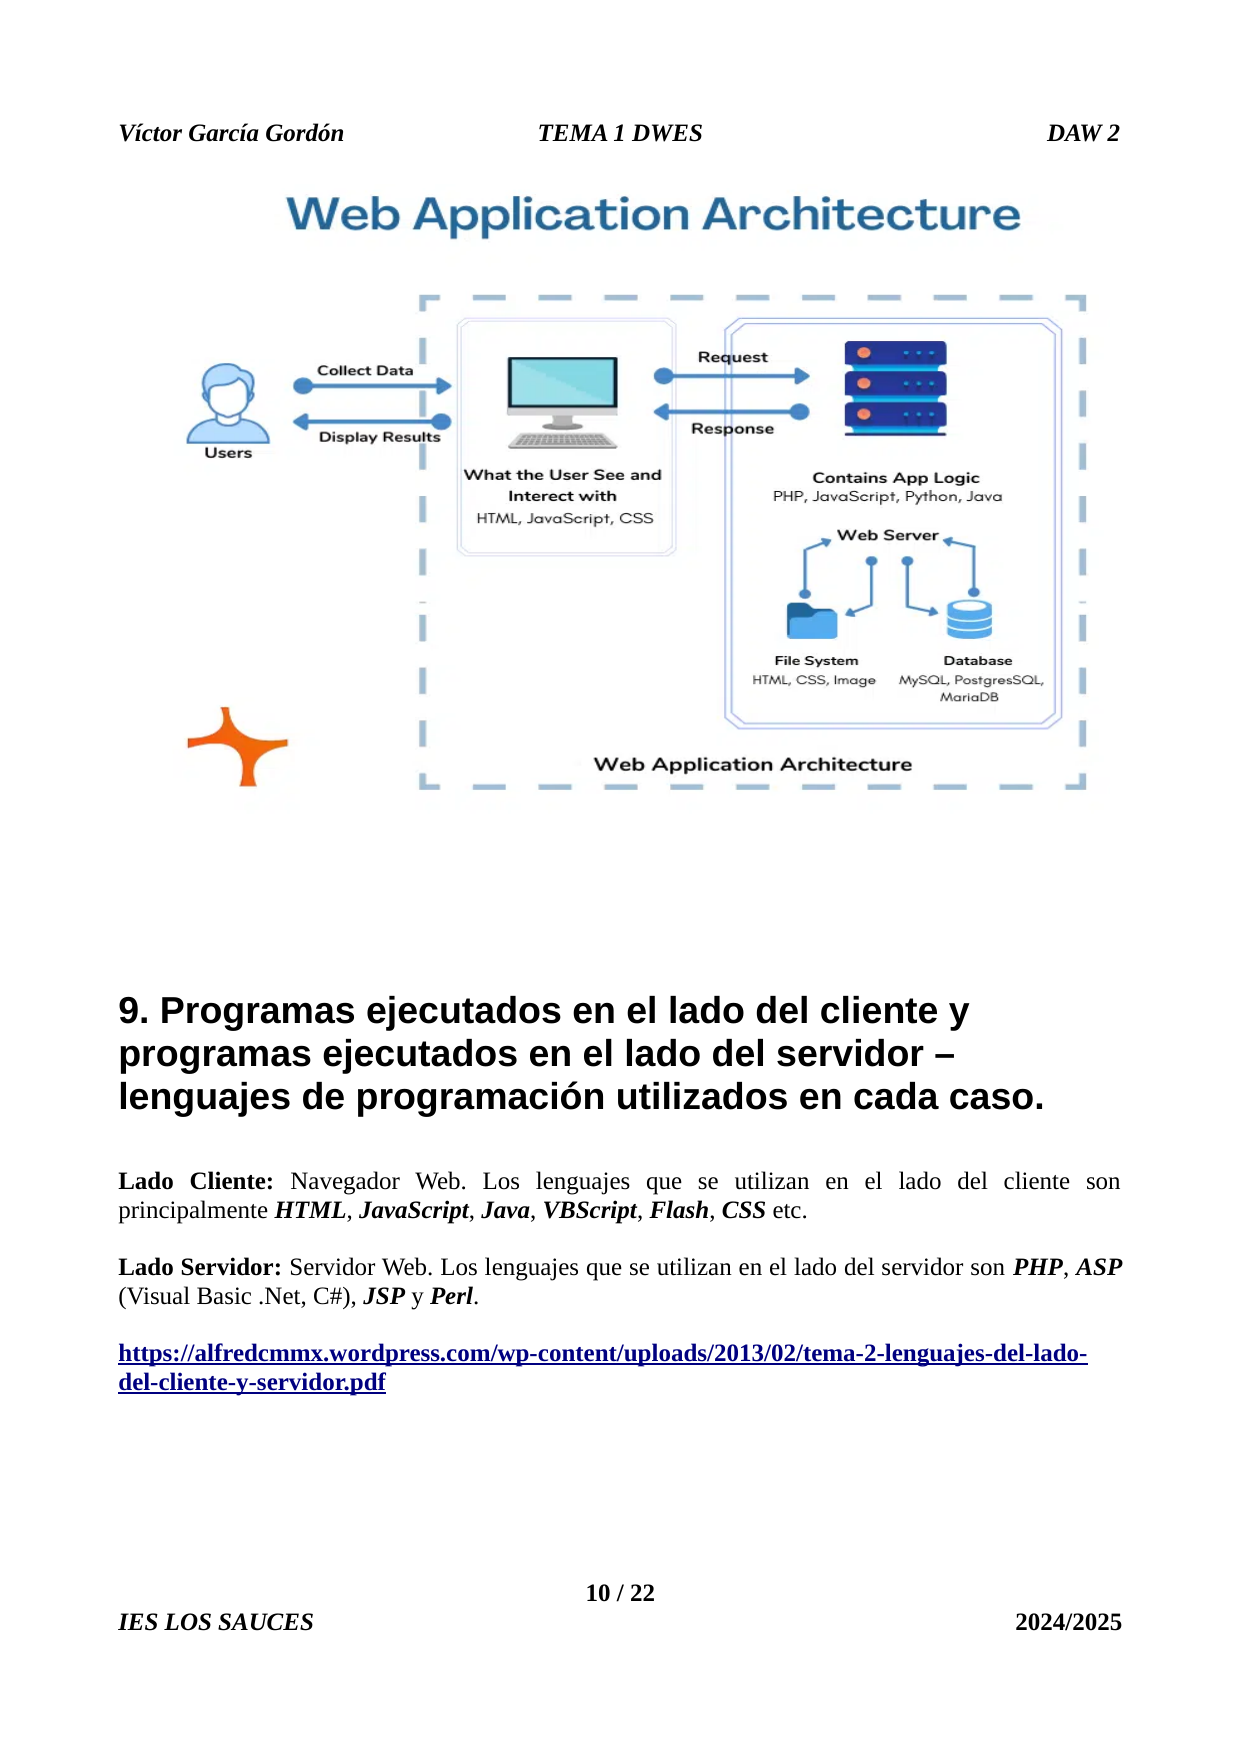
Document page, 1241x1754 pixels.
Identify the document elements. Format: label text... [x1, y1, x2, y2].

text https://alfredcmmx.wordpress.com/wp-content/uploads/2013/02/tema-2-lenguajes-del-lado-del-cliente-y-servidor.pdf [118, 1338, 1122, 1396]
text Lado Servidor: Servidor Web. Los lenguajes que se utilizan en el lado del servidor son PHP, ASP (Visual Basic .Net, C#), JSP y Perl. [118, 1252, 1122, 1310]
text Lado Cliente: Navegador Web. Los lenguajes que se utilizan en el lado del cliente son principalmente HTML, JavaScript, Java, VBScript, Flash, CSS etc. [118, 1166, 1122, 1223]
picture [171, 184, 1110, 820]
subtitle 9. Programas ejecutados en el lado del cliente y programas ejecutados en el lado del servidor – lenguajes de programación utilizados en cada caso. [118, 988, 1122, 1117]
